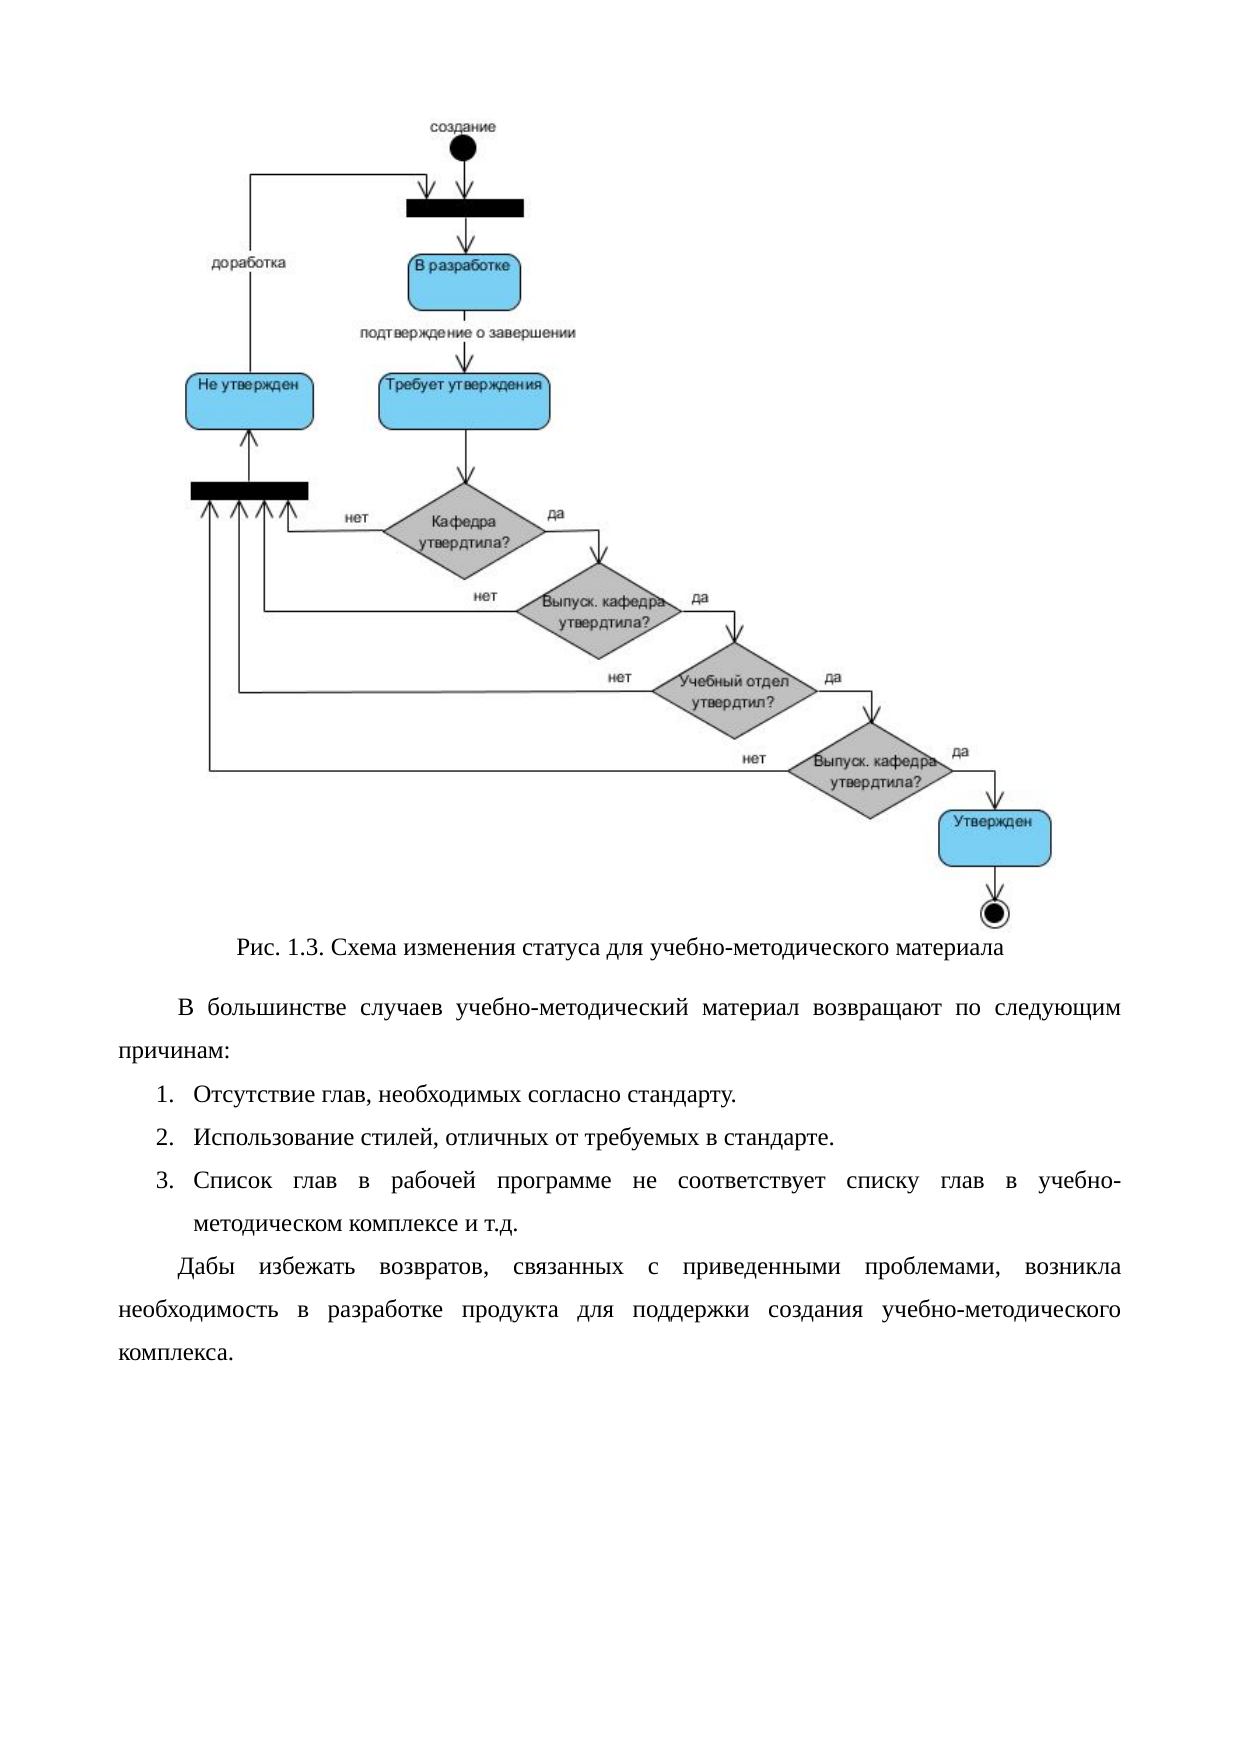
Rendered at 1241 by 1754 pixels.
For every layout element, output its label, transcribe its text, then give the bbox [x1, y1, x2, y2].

text В большинстве случаев учебно-методический материал возвращают по следующим причинам: [118, 992, 1122, 1064]
list Отсутствие глав, необходимых согласно стандарту. [156, 1079, 1122, 1107]
list Список глав в рабочей программе не соответствует списку глав в учебно-методическом комплексе и т.д. [156, 1165, 1122, 1237]
text Дабы избежать возвратов, связанных с приведенными проблемами, возникла необходимость в разработке продукта для поддержки создания учебно-методического комплекса. [118, 1251, 1122, 1366]
picture [184, 118, 1056, 933]
list Использование стилей, отличных от требуемых в стандарте. [156, 1122, 1122, 1151]
text Рис. 1.3. Схема изменения статуса для учебно-методического материала [118, 932, 1122, 961]
